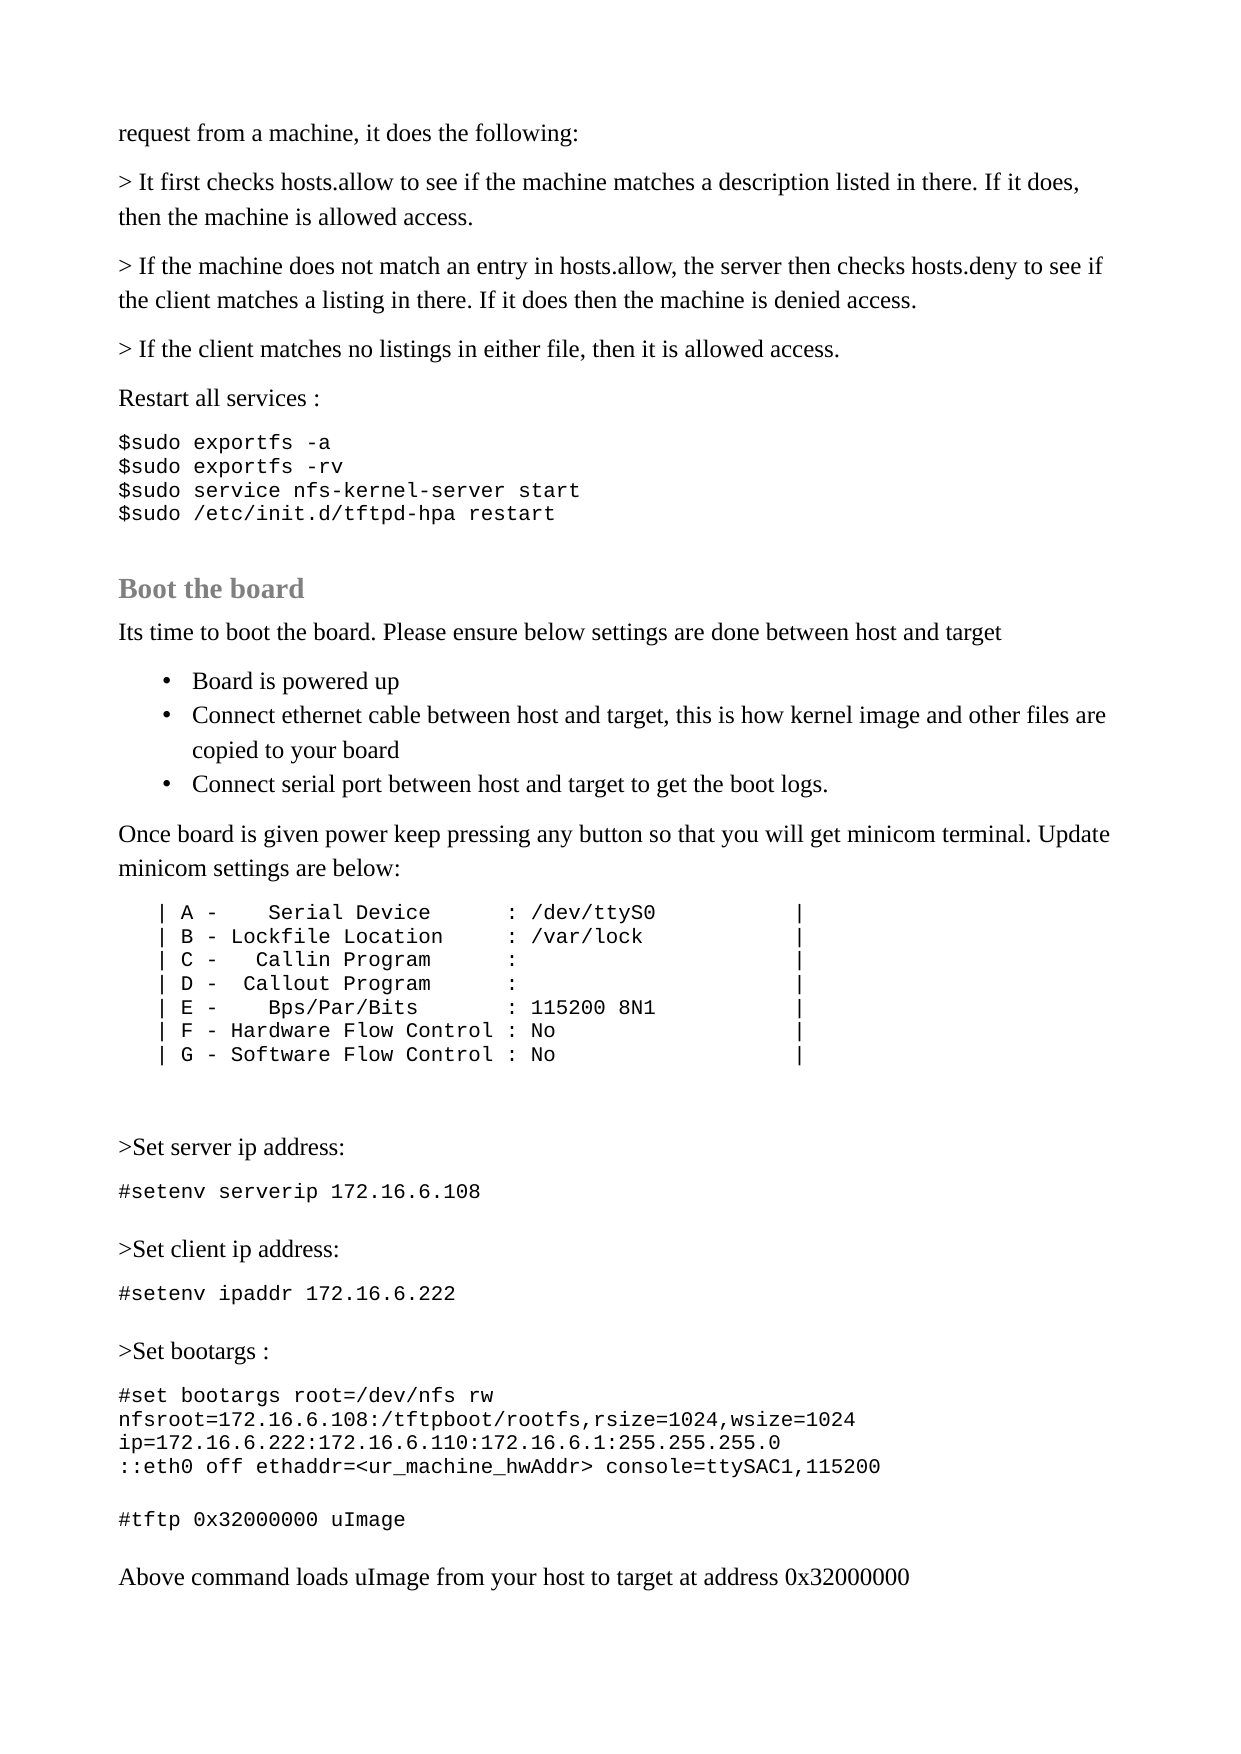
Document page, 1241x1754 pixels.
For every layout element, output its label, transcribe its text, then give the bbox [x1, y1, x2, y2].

text request from a machine, it does the following: [118, 118, 1122, 147]
text | G - Software Flow Control : No | [118, 1044, 1122, 1068]
list Board is powered up [162, 666, 1122, 695]
text | E - Bps/Par/Bits : 115200 8N1 | [118, 997, 1122, 1020]
text #tftp 0x32000000 uImage [118, 1509, 1122, 1533]
text Once board is given power keep pressing any button so that you will get minicom terminal. Update minicom settings are below: [118, 819, 1122, 882]
text Its time to boot the board. Please ensure below settings are done between host and target [118, 617, 1122, 646]
text $sudo service nfs-kernel-server start [118, 480, 1122, 503]
list Connect ethernet cable between host and target, this is how kernel image and other files are copied to your board [162, 701, 1122, 764]
text | C - Callin Program : | [118, 949, 1122, 973]
text >Set client ip address: [118, 1234, 1122, 1263]
text #set bootargs root=/dev/nfs rw nfsroot=172.16.6.108:/tftpboot/rootfs,rsize=1024,wsize=1024 ip=172.16.6.222:172.16.6.110:172.16.6.1:255.255.255.0 [118, 1385, 1122, 1456]
text Restart all services : [118, 383, 1122, 412]
text Above command loads uImage from your host to target at address 0x32000000 [118, 1562, 1122, 1591]
list Connect serial port between host and target to get the boot logs. [162, 769, 1122, 798]
text #setenv serverip 172.16.6.108 [118, 1181, 1122, 1204]
text ::eth0 off ethaddr=<ur_machine_hwAddr> console=ttySAC1,115200 [118, 1456, 1122, 1480]
subtitle Boot the board [118, 571, 1122, 604]
text #setenv ipaddr 172.16.6.222 [118, 1283, 1122, 1307]
text | B - Lockfile Location : /var/lock | [118, 926, 1122, 949]
text > It first checks hosts.allow to see if the machine matches a description listed in there. If it does, then the machine is allowed access. [118, 167, 1122, 230]
text $sudo exportfs -a [118, 432, 1122, 456]
text > If the machine does not match an entry in hosts.allow, the server then checks hosts.deny to see if the client matches a listing in there. If it does then the machine is denied access. [118, 251, 1122, 314]
text | F - Hardware Flow Control : No | [118, 1020, 1122, 1044]
text | A - Serial Device : /dev/ttyS0 | [118, 902, 1122, 926]
text >Set server ip address: [118, 1097, 1122, 1160]
text >Set bootargs : [118, 1336, 1122, 1365]
text $sudo exportfs -rv [118, 456, 1122, 480]
text $sudo /etc/init.d/tftpd-hpa restart [118, 503, 1122, 527]
text | D - Callout Program : | [118, 973, 1122, 997]
text > If the client matches no listings in either file, then it is allowed access. [118, 334, 1122, 363]
